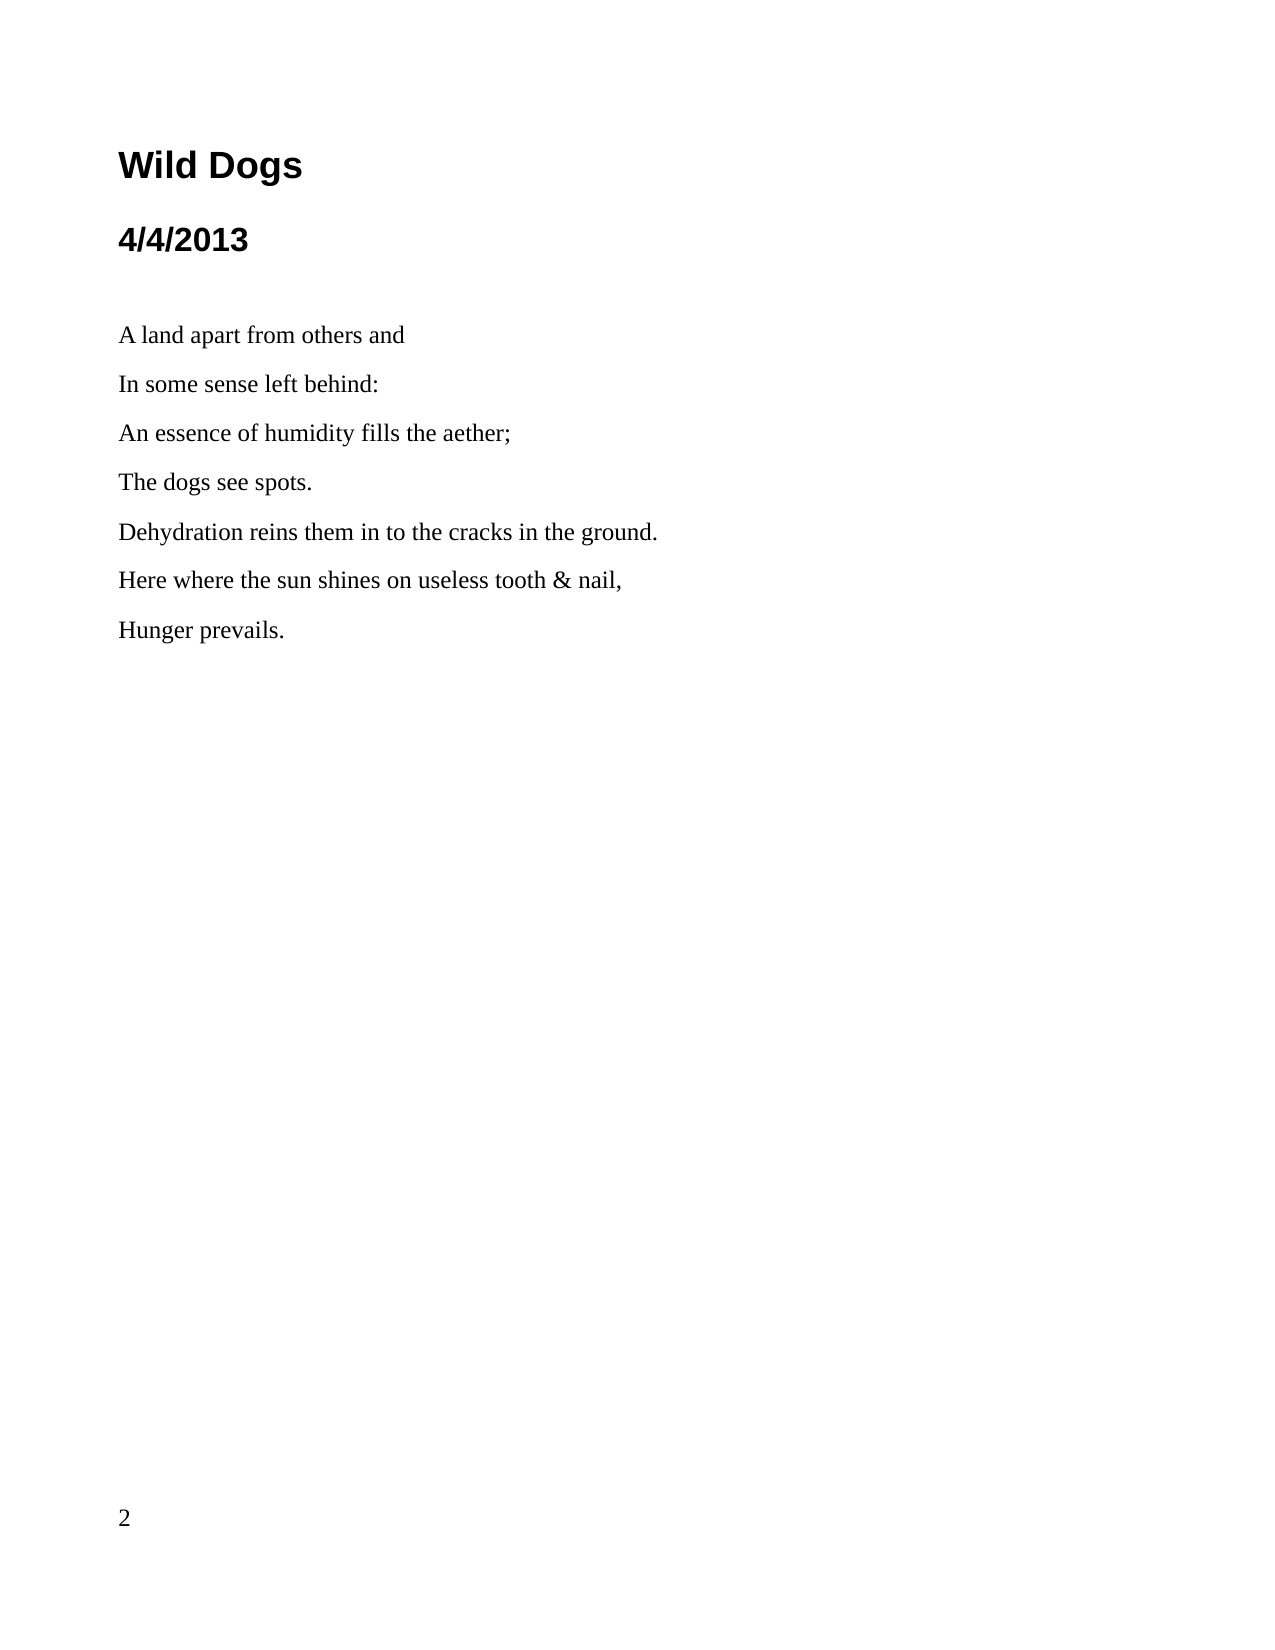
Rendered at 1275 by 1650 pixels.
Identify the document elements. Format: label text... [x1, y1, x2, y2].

text Hunger prevails. [118, 615, 1157, 643]
text Dehydration reins them in to the cracks in the ground. [118, 517, 1157, 545]
subtitle 4/4/2013 [118, 220, 1157, 259]
subtitle Wild Dogs [118, 143, 1157, 187]
text In some sense left behind: [118, 369, 1157, 398]
text An essence of humidity fills the aether; [118, 418, 1157, 447]
text A land apart from others and [118, 320, 1157, 349]
text Here where the sun shines on useless tooth & nail, [118, 566, 1157, 594]
text The dogs see spots. [118, 467, 1157, 496]
